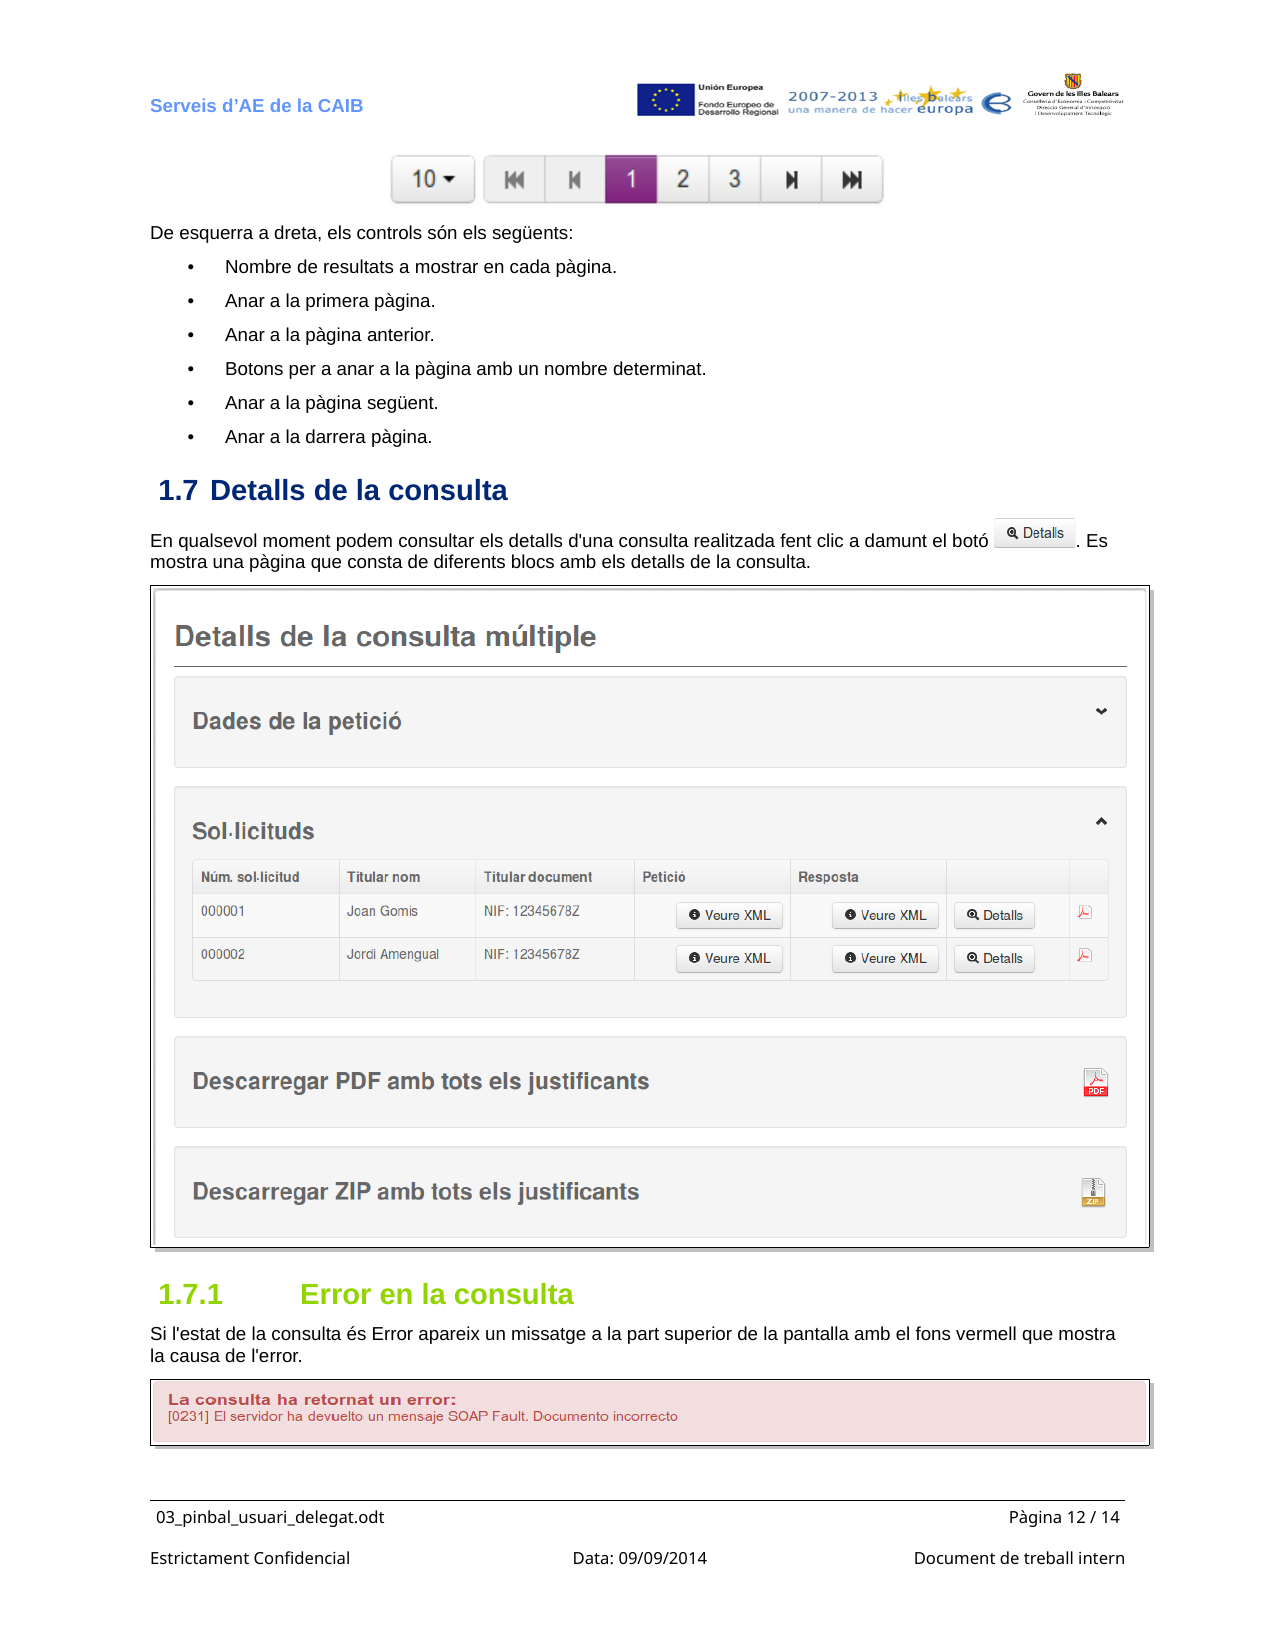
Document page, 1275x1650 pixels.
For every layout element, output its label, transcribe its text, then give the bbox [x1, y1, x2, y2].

picture [993, 518, 1076, 548]
list Anar a la darrera pàgina. [187, 426, 1125, 448]
list Anar a la pàgina anterior. [187, 324, 1125, 346]
picture [153, 1381, 1147, 1442]
text Si l'estat de la consulta és Error apareix un missatge a la part superior de la pantalla amb el fons vermell que mostra la causa de l'error. [150, 1323, 1125, 1366]
list Botons per a anar a la pàgina amb un nombre determinat. [187, 358, 1125, 380]
list Anar a la pàgina següent. [187, 392, 1125, 414]
text De esquerra a dreta, els controls són els següents: [150, 222, 1125, 243]
picture [153, 588, 1147, 1245]
list Nombre de resultats a mostrar en cada pàgina. [187, 256, 1125, 277]
text En qualsevol moment podem consultar els detalls d'una consulta realitzada fent clic a damunt el botó . Es mostra una pàgina que consta de diferents blocs amb els detalls de la consulta. [150, 519, 1125, 573]
subtitle Error en la consulta [150, 1277, 1125, 1311]
picture [636, 73, 1125, 116]
subtitle Detalls de la consulta [150, 473, 1125, 506]
picture [385, 150, 890, 210]
list Anar a la primera pàgina. [187, 290, 1125, 312]
